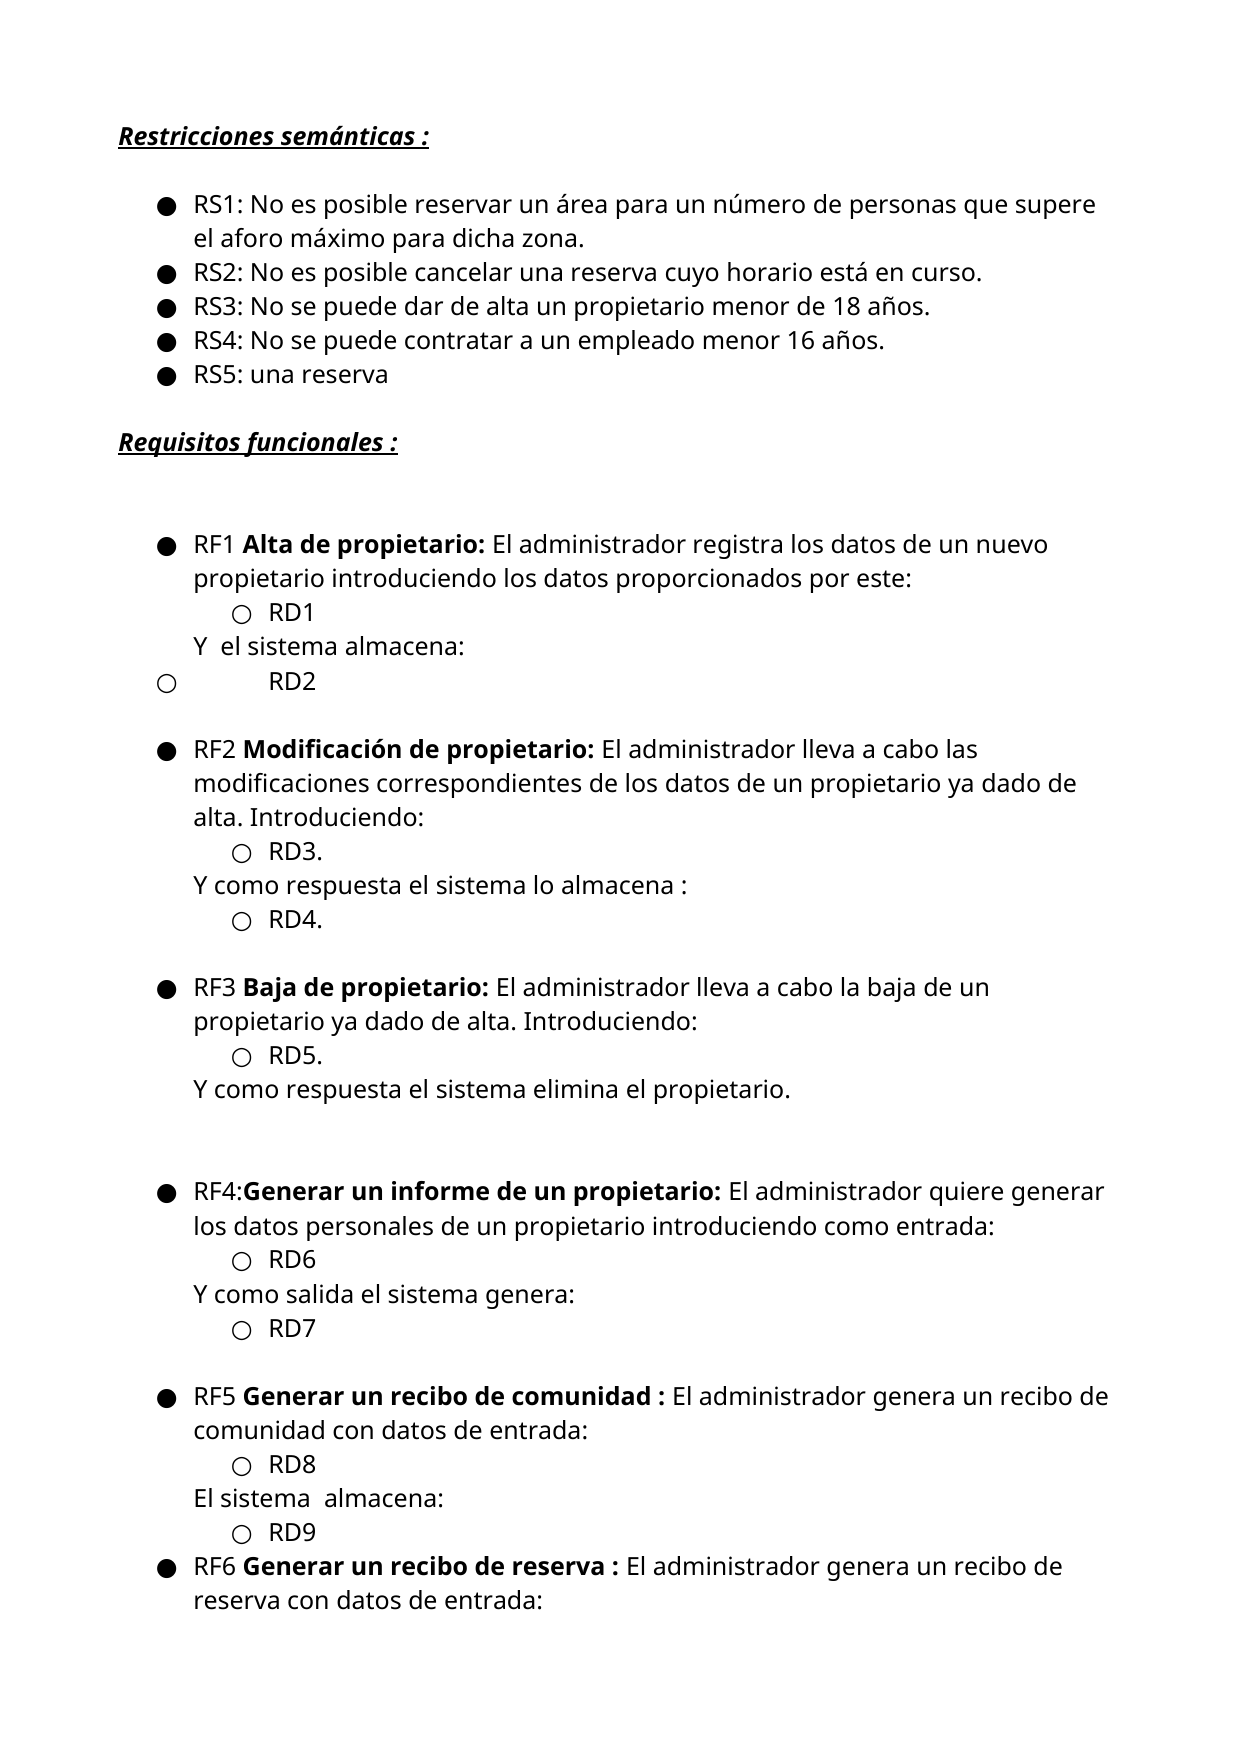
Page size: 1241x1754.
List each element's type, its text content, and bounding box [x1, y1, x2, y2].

list RF6 Generar un recibo de reserva : El administrador genera un recibo de reserva con datos de entrada: [156, 1549, 1122, 1617]
text Y el sistema almacena: [193, 629, 1122, 663]
text El sistema almacena: [193, 1481, 1122, 1515]
list RS5: una reserva [156, 357, 1122, 391]
list RD5. [231, 1038, 1122, 1072]
list RD2 [156, 663, 1122, 697]
list RD9 [231, 1515, 1122, 1549]
text Y como respuesta el sistema elimina el propietario. [193, 1072, 1122, 1106]
list RF5 Generar un recibo de comunidad : El administrador genera un recibo de comunidad con datos de entrada: [156, 1378, 1122, 1447]
list RD6 [231, 1242, 1122, 1276]
text Requisitos funcionales : [118, 425, 1122, 459]
list RS1: No es posible reservar un área para un número de personas que supere el aforo máximo para dicha zona. [156, 186, 1122, 254]
list RF4:Generar un informe de un propietario: El administrador quiere generar los datos personales de un propietario introduciendo como entrada: [156, 1174, 1122, 1242]
list RS3: No se puede dar de alta un propietario menor de 18 años. [156, 288, 1122, 322]
list RF2 Modificación de propietario: El administrador lleva a cabo las modificaciones correspondientes de los datos de un propietario ya dado de alta. Introduciendo: [156, 731, 1122, 833]
text Y como respuesta el sistema lo almacena : [193, 867, 1122, 902]
list RF3 Baja de propietario: El administrador lleva a cabo la baja de un propietario ya dado de alta. Introduciendo: [156, 970, 1122, 1038]
list RF1 Alta de propietario: El administrador registra los datos de un nuevo propietario introduciendo los datos proporcionados por este: [156, 527, 1122, 595]
text Y como salida el sistema genera: [193, 1276, 1122, 1310]
text Restricciones semánticas : [118, 118, 1122, 152]
list RD3. [231, 833, 1122, 867]
list RD1 [231, 595, 1122, 629]
list RD8 [231, 1447, 1122, 1481]
list RD4. [231, 902, 1122, 936]
list RD7 [231, 1310, 1122, 1344]
list RS4: No se puede contratar a un empleado menor 16 años. [156, 322, 1122, 357]
list RS2: No es posible cancelar una reserva cuyo horario está en curso. [156, 254, 1122, 288]
